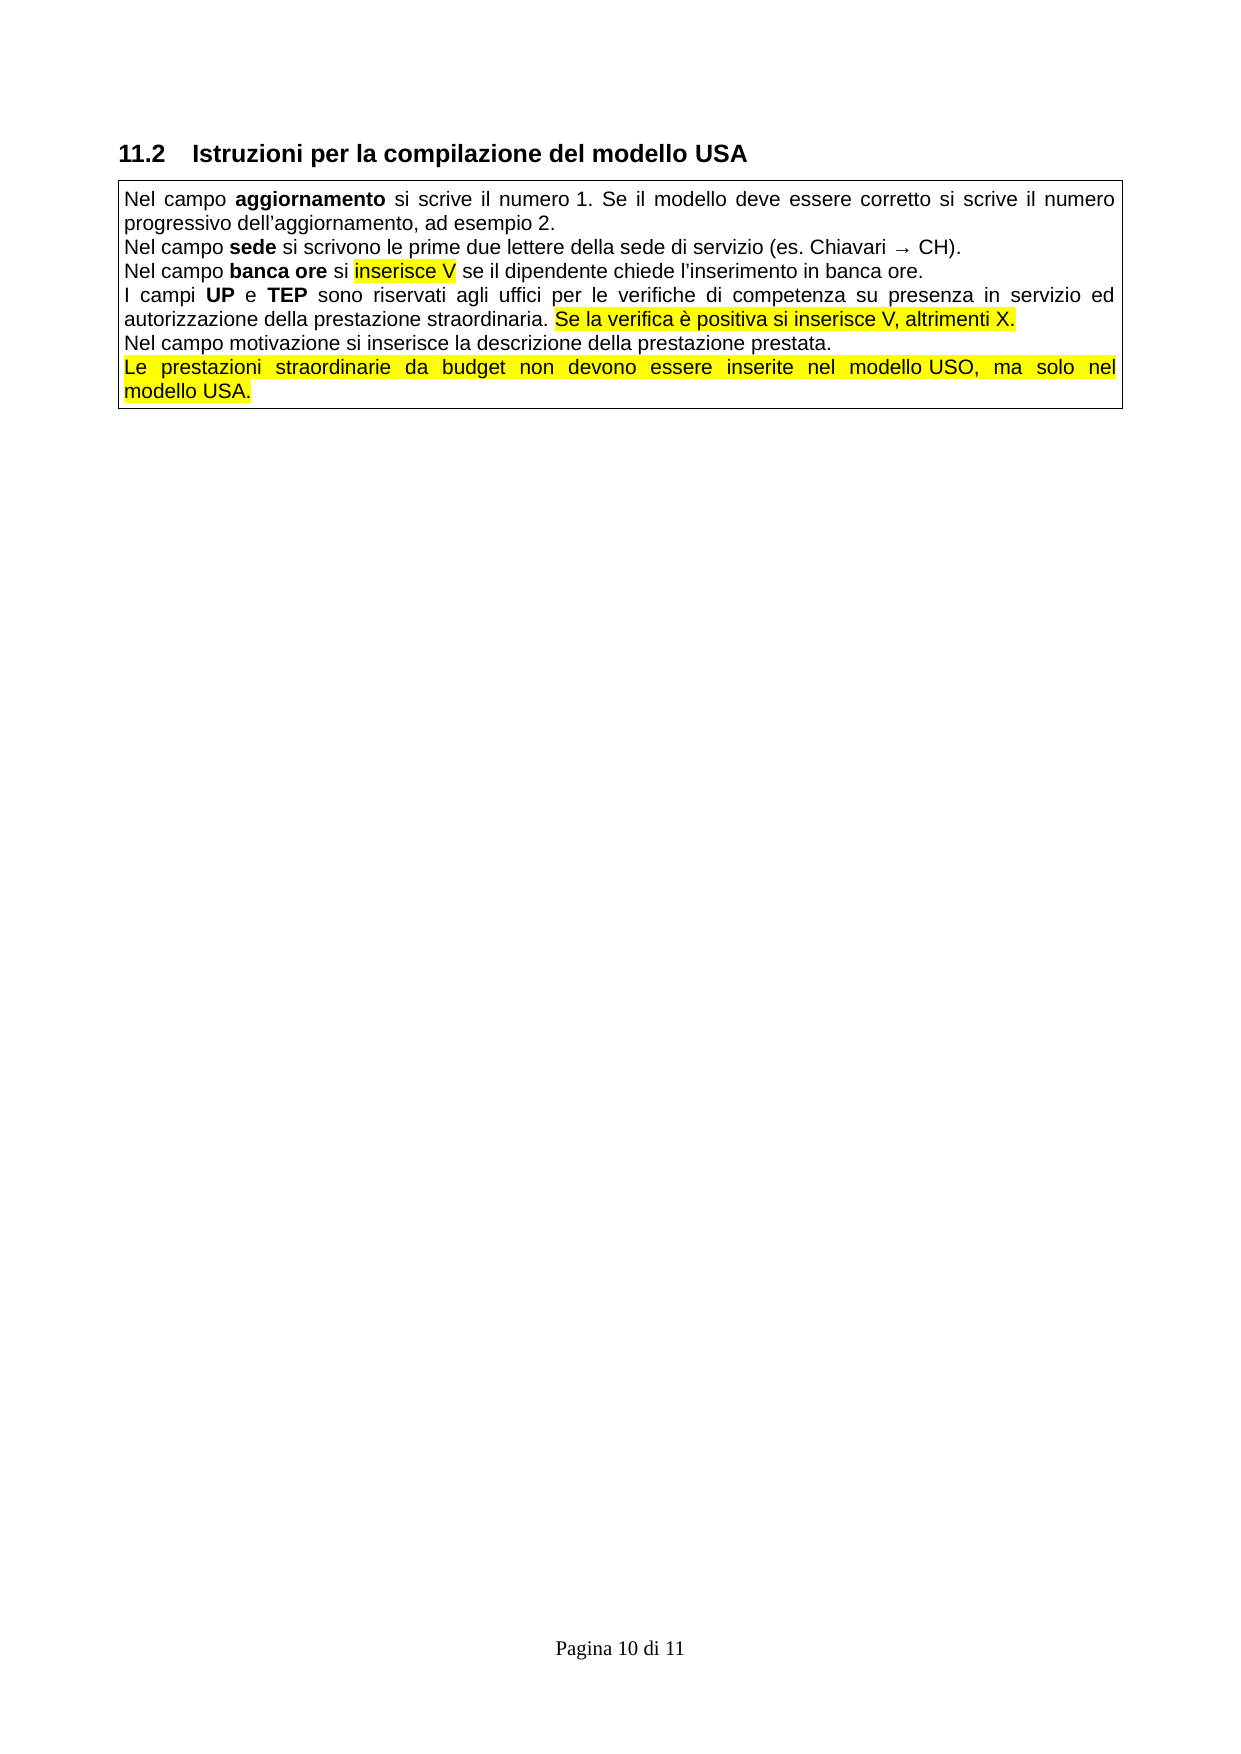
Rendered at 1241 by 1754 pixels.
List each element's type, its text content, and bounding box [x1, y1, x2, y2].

table_header Nel campo aggiornamento si scrive il numero 1. Se il modello deve essere corretto si scrive il numero progressivo dell’aggiornamento, ad esempio 2. Nel campo sede si scrivono le prime due lettere della sede di servizio (es. Chiavari → CH). Nel campo banca ore si inserisce V se il dipendente chiede l’inserimento in banca ore. I campi UP e TEP sono riservati agli uffici per le verifiche di competenza su presenza in servizio ed autorizzazione della prestazione straordinaria. Se la verifica è positiva si inserisce V, altrimenti X. Nel campo motivazione si inserisce la descrizione della prestazione prestata. Le prestazioni straordinarie da budget non devono essere inserite nel modello USO, ma solo nel modello USA. [119, 181, 1122, 408]
subtitle Istruzioni per la compilazione del modello USA [118, 139, 1122, 168]
